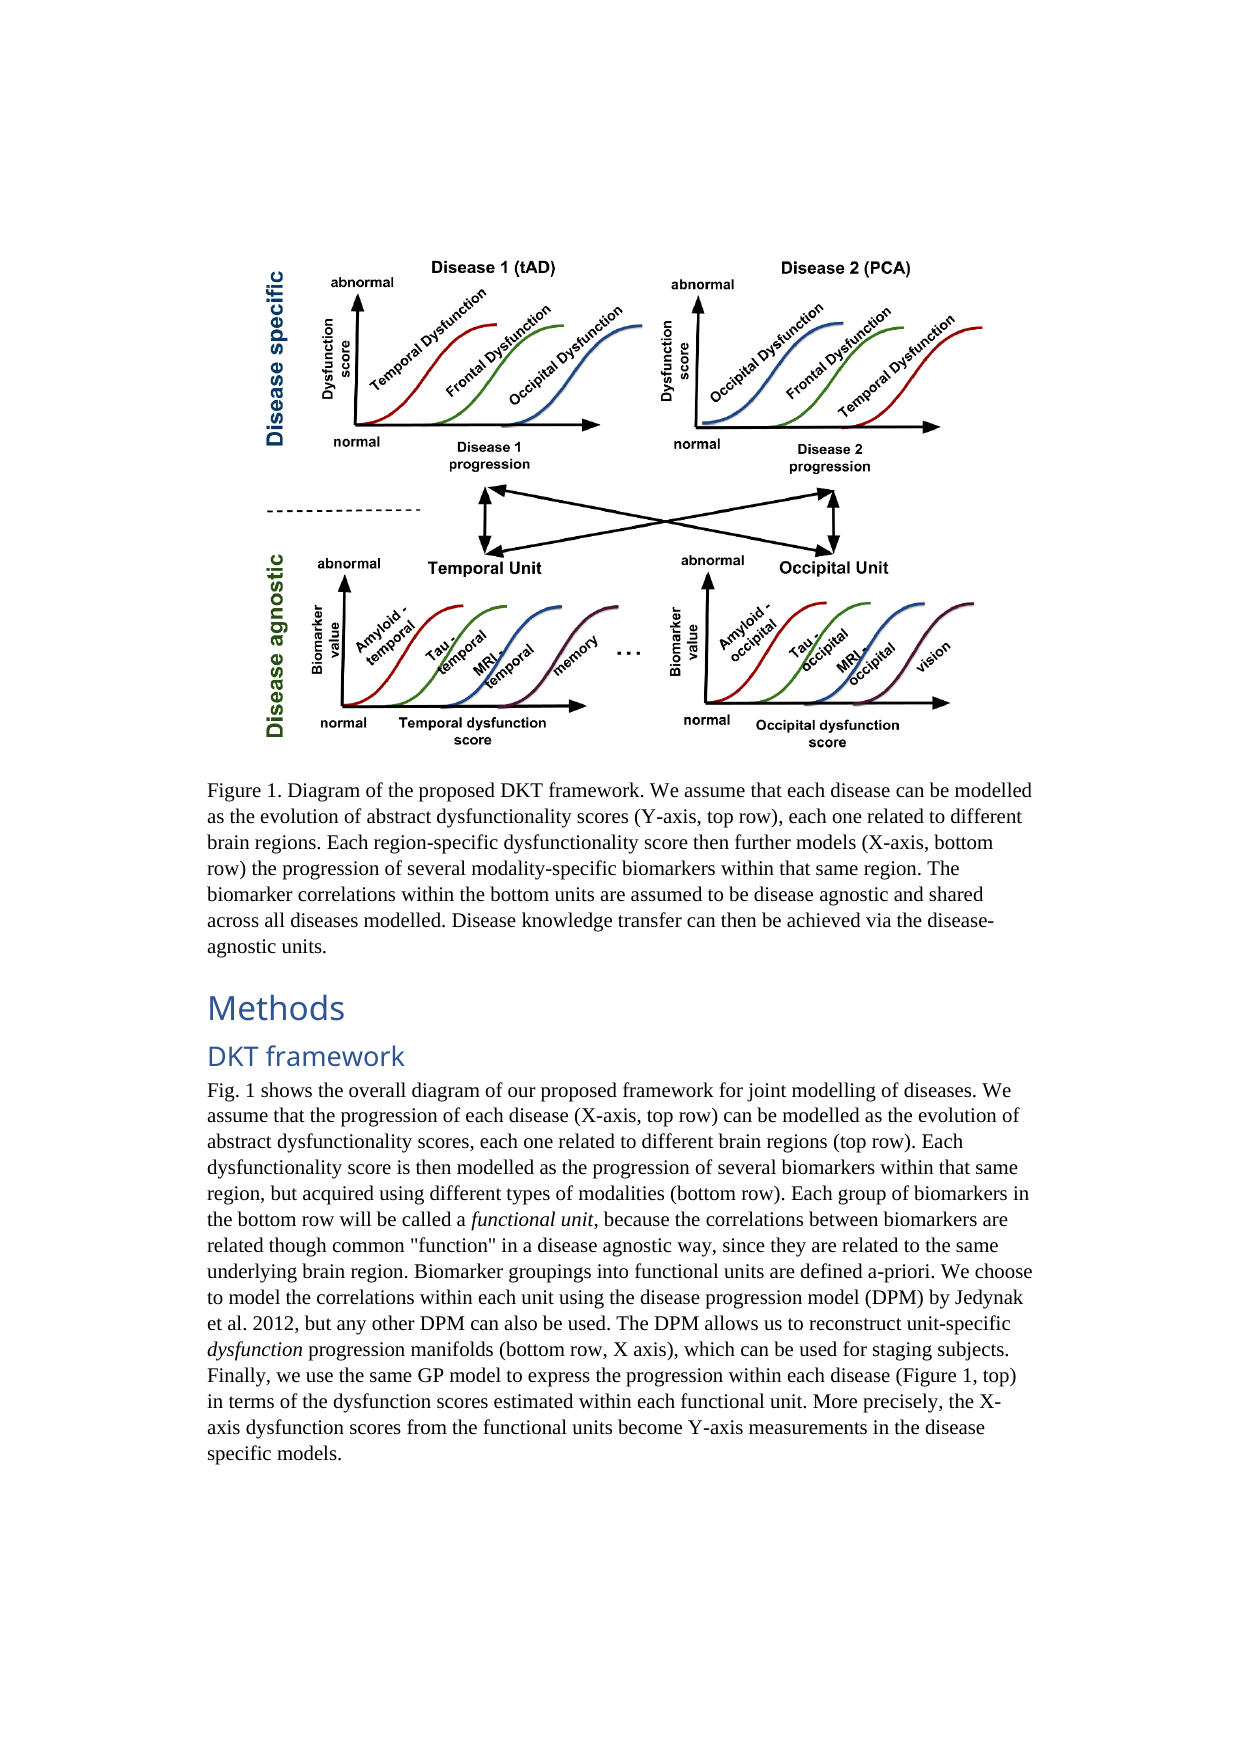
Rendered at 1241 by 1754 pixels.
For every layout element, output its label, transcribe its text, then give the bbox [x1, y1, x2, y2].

subtitle Methods [207, 984, 1034, 1030]
text Figure 1. Diagram of the proposed DKT framework. We assume that each disease can be modelled as the evolution of abstract dysfunctionality scores (Y-axis, top row), each one related to different brain regions. Each region-specific dysfunctionality score then further models (X-axis, bottom row) the progression of several modality-specific biomarkers within that same region. The biomarker correlations within the bottom units are assumed to be disease agnostic and shared across all diseases modelled. Disease knowledge transfer can then be achieved via the disease-agnostic units. [207, 778, 1034, 958]
subtitle DKT framework [207, 1038, 1034, 1074]
text Fig. 1 shows the overall diagram of our proposed framework for joint modelling of diseases. We assume that the progression of each disease (X-axis, top row) can be modelled as the evolution of abstract dysfunctionality scores, each one related to different brain regions (top row). Each dysfunctionality score is then modelled as the progression of several biomarkers within that same region, but acquired using different types of modalities (bottom row). Each group of biomarkers in the bottom row will be called a functional unit, because the correlations between biomarkers are related though common "function" in a disease agnostic way, since they are related to the same underlying brain region. Biomarker groupings into functional units are defined a-priori. We choose to model the correlations within each unit using the disease progression model (DPM) by Jedynak et al. 2012, but any other DPM can also be used. The DPM allows us to reconstruct unit-specific dysfunction progression manifolds (bottom row, X axis), which can be used for staging subjects. Finally, we use the same GP model to express the progression within each disease (Figure 1, top) in terms of the dysfunction scores estimated within each functional unit. More precisely, the X-axis dysfunction scores from the functional units become Y-axis measurements in the disease specific models. [207, 1077, 1034, 1465]
picture [255, 221, 985, 760]
